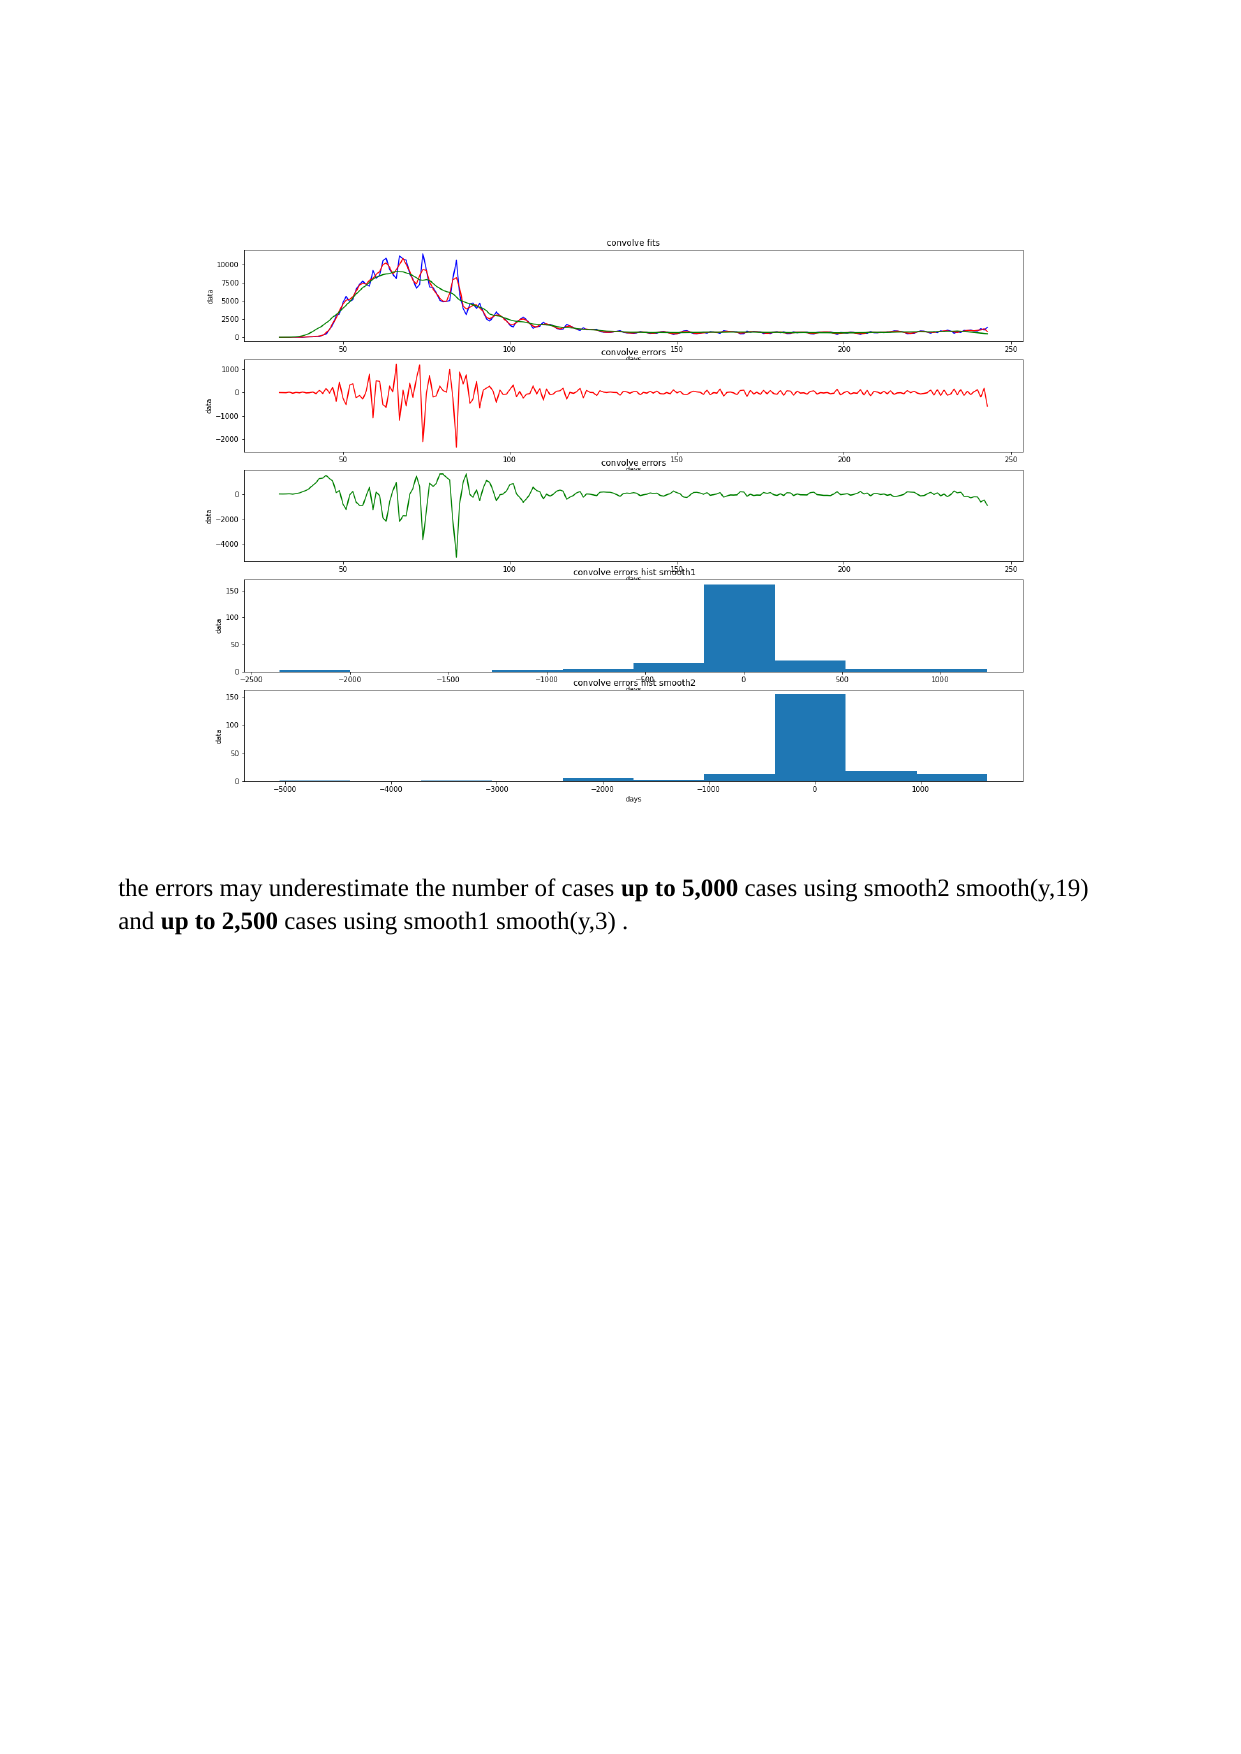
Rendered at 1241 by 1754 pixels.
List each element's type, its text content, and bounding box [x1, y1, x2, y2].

text the errors may underestimate the number of cases up to 5,000 cases using smooth2 smooth(y,19) and up to 2,500 cases using smooth1 smooth(y,3) . [118, 869, 1122, 934]
picture [118, 165, 1123, 869]
